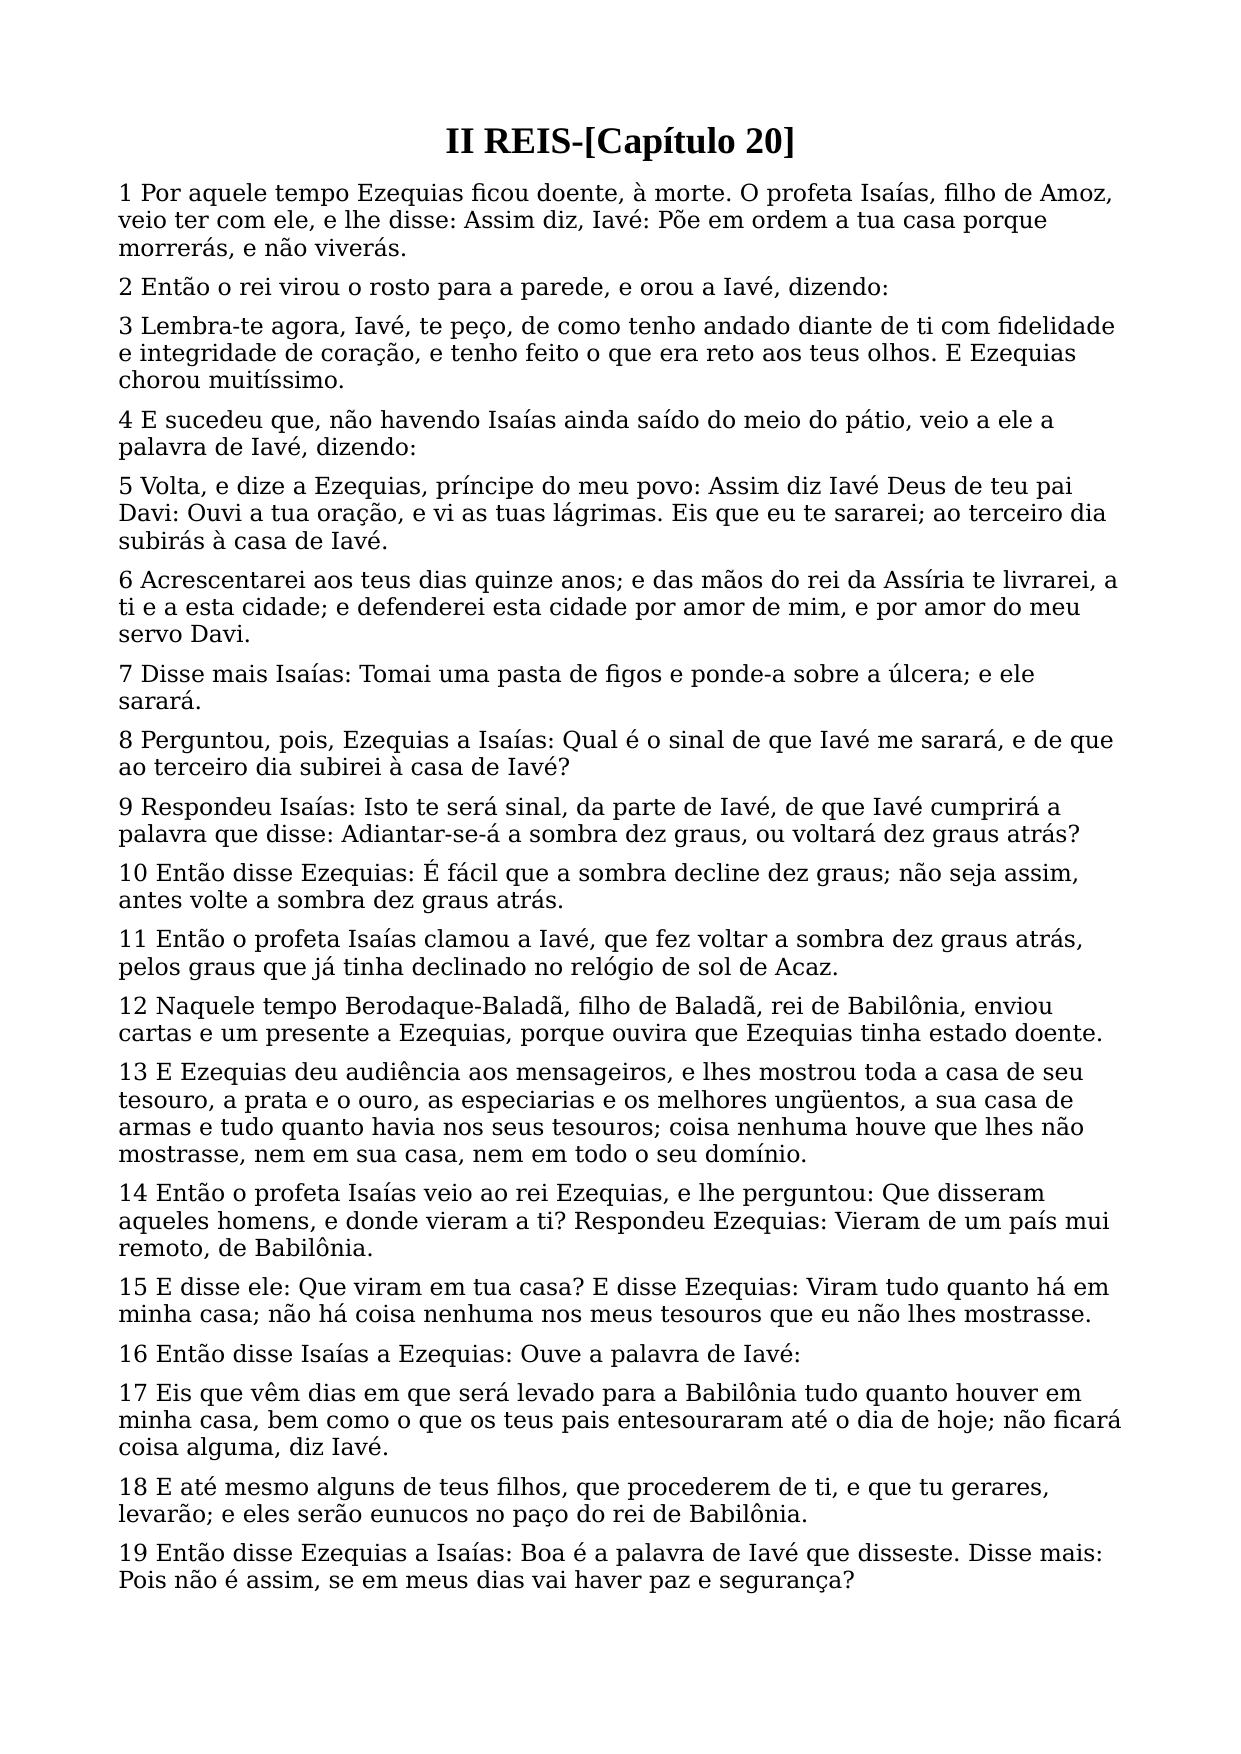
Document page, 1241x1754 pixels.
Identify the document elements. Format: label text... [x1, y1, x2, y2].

text 7 Disse mais Isaías: Tomai uma pasta de figos e ponde-a sobre a úlcera; e ele sarará. [118, 660, 1122, 715]
text 9 Respondeu Isaías: Isto te será sinal, da parte de Iavé, de que Iavé cumprirá a palavra que disse: Adiantar-se-á a sombra dez graus, ou voltará dez graus atrás? [118, 793, 1122, 848]
text 13 E Ezequias deu audiência aos mensageiros, e lhes mostrou toda a casa de seu tesouro, a prata e o ouro, as especiarias e os melhores ungüentos, a sua casa de armas e tudo quanto havia nos seus tesouros; coisa nenhuma houve que lhes não mostrasse, nem em sua casa, nem em todo o seu domínio. [118, 1059, 1122, 1168]
text 12 Naquele tempo Berodaque-Baladã, filho de Baladã, rei de Babilônia, enviou cartas e um presente a Ezequias, porque ouvira que Ezequias tinha estado doente. [118, 993, 1122, 1047]
text 19 Então disse Ezequias a Isaías: Boa é a palavra de Iavé que disseste. Disse mais: Pois não é assim, se em meus dias vai haver paz e segurança? [118, 1540, 1122, 1594]
text 16 Então disse Isaías a Ezequias: Ouve a palavra de Iavé: [118, 1340, 1122, 1368]
text 5 Volta, e dize a Ezequias, príncipe do meu povo: Assim diz Iavé Deus de teu pai Davi: Ouvi a tua oração, e vi as tuas lágrimas. Eis que eu te sararei; ao terceiro dia subirás à casa de Iavé. [118, 473, 1122, 555]
text 1 Por aquele tempo Ezequias ficou doente, à morte. O profeta Isaías, filho de Amoz, veio ter com ele, e lhe disse: Assim diz, Iavé: Põe em ordem a tua casa porque morrerás, e não viverás. [118, 180, 1122, 262]
text 4 E sucedeu que, não havendo Isaías ainda saído do meio do pátio, veio a ele a palavra de Iavé, dizendo: [118, 406, 1122, 461]
text 17 Eis que vêm dias em que será levado para a Babilônia tudo quanto houver em minha casa, bem como o que os teus pais entesouraram até o dia de hoje; não ficará coisa alguma, diz Iavé. [118, 1379, 1122, 1461]
text 10 Então disse Ezequias: É fácil que a sombra decline dez graus; não seja assim, antes volte a sombra dez graus atrás. [118, 860, 1122, 914]
text 6 Acrescentarei aos teus dias quinze anos; e das mãos do rei da Assíria te livrarei, a ti e a esta cidade; e defenderei esta cidade por amor de mim, e por amor do meu servo Davi. [118, 567, 1122, 648]
text 3 Lembra-te agora, Iavé, te peço, de como tenho andado diante de ti com fidelidade e integridade de coração, e tenho feito o que era reto aos teus olhos. E Ezequias chorou muitíssimo. [118, 313, 1122, 394]
text 11 Então o profeta Isaías clamou a Iavé, que fez voltar a sombra dez graus atrás, pelos graus que já tinha declinado no relógio de sol de Acaz. [118, 926, 1122, 981]
text 15 E disse ele: Que viram em tua casa? E disse Ezequias: Viram tudo quanto há em minha casa; não há coisa nenhuma nos meus tesouros que eu não lhes mostrasse. [118, 1274, 1122, 1328]
text 14 Então o profeta Isaías veio ao rei Ezequias, e lhe perguntou: Que disseram aqueles homens, e donde vieram a ti? Respondeu Ezequias: Vieram de um país mui remoto, de Babilônia. [118, 1180, 1122, 1262]
subtitle II REIS-[Capítulo 20] [118, 118, 1122, 161]
text 18 E até mesmo alguns de teus filhos, que procederem de ti, e que tu gerares, levarão; e eles serão eunucos no paço do rei de Babilônia. [118, 1473, 1122, 1528]
text 8 Perguntou, pois, Ezequias a Isaías: Qual é o sinal de que Iavé me sarará, e de que ao terceiro dia subirei à casa de Iavé? [118, 727, 1122, 781]
text 2 Então o rei virou o rosto para a parede, e orou a Iavé, dizendo: [118, 273, 1122, 301]
